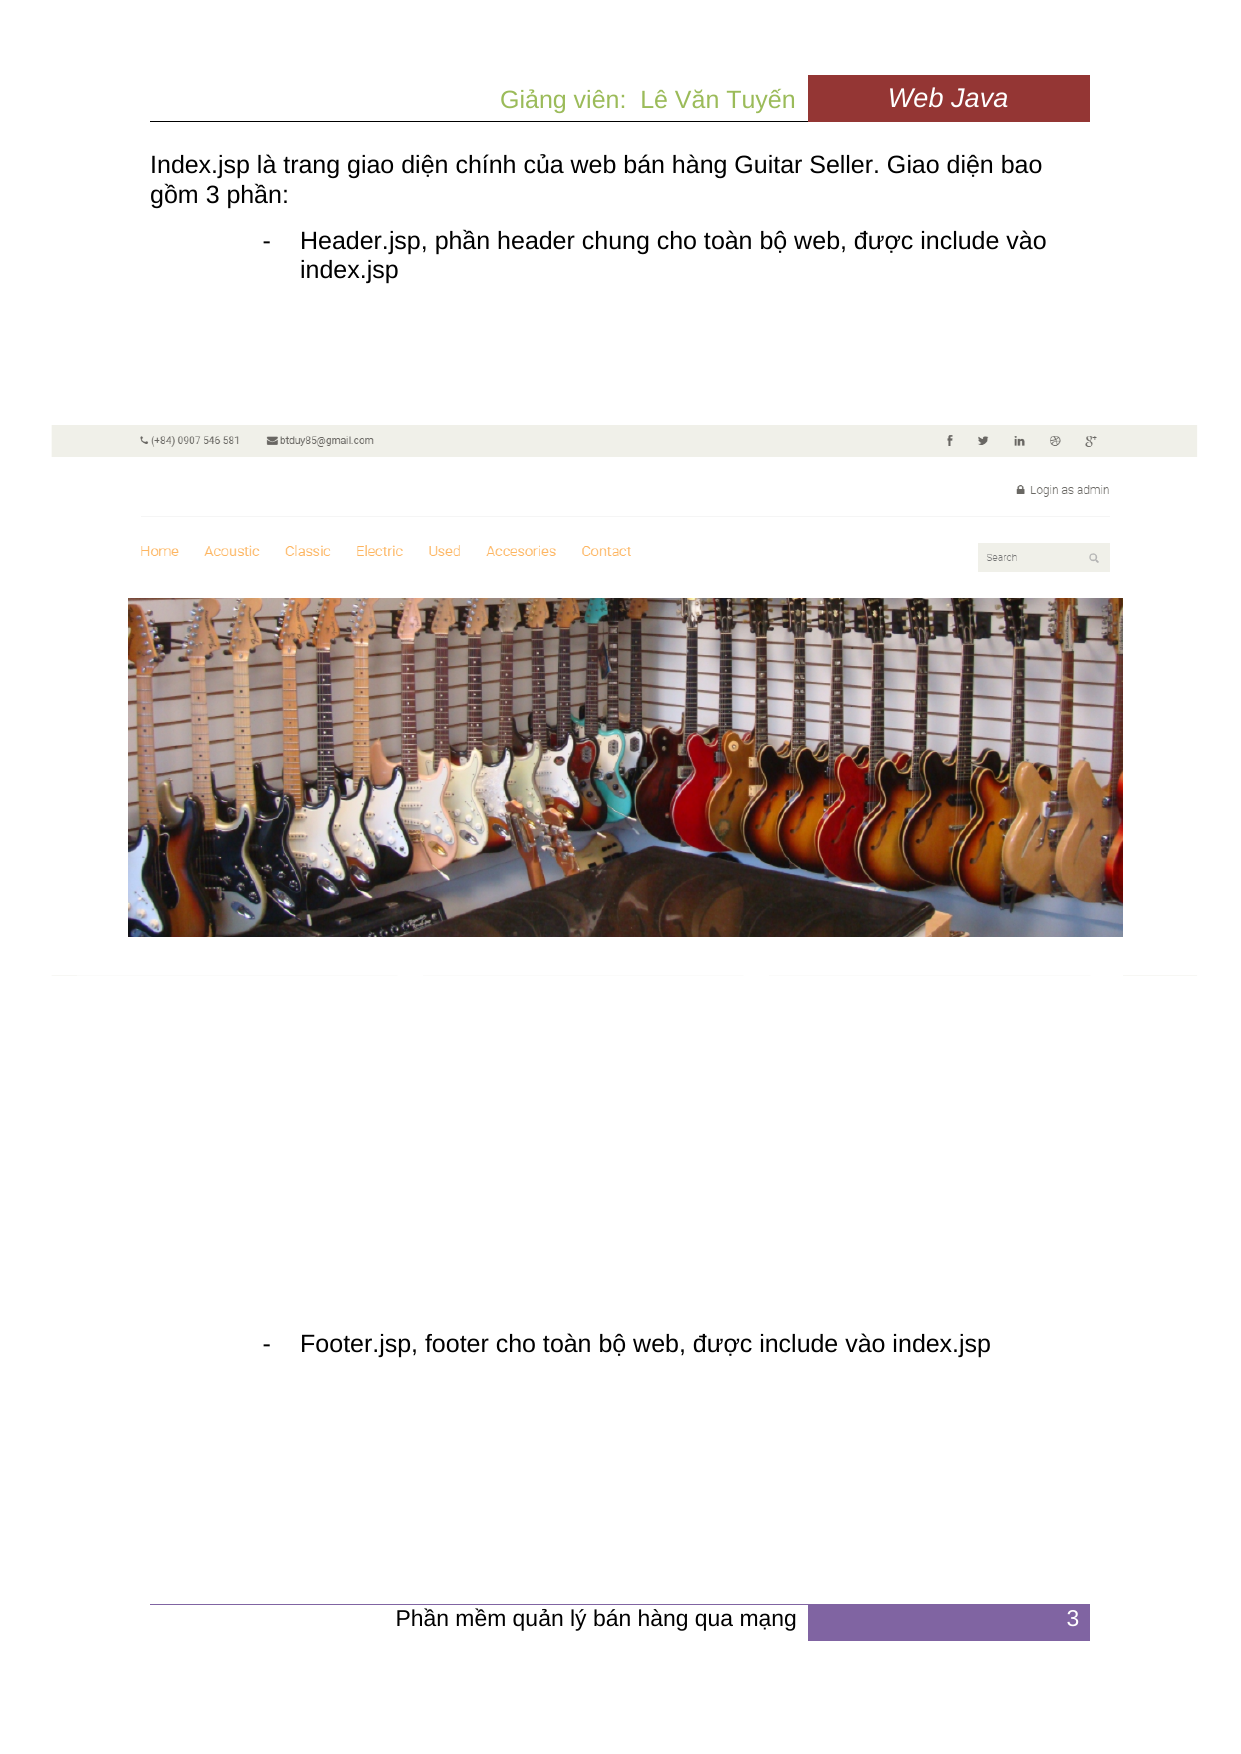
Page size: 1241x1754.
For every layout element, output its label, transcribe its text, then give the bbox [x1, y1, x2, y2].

list Footer.jsp, footer cho toàn bộ web, được include vào index.jsp [262, 1329, 1090, 1357]
list Header.jsp, phần header chung cho toàn bộ web, được include vào index.jsp [262, 226, 1090, 284]
text Index.jsp là trang giao diện chính của web bán hàng Guitar Seller. Giao diện bao gồm 3 phần: [150, 150, 1090, 208]
